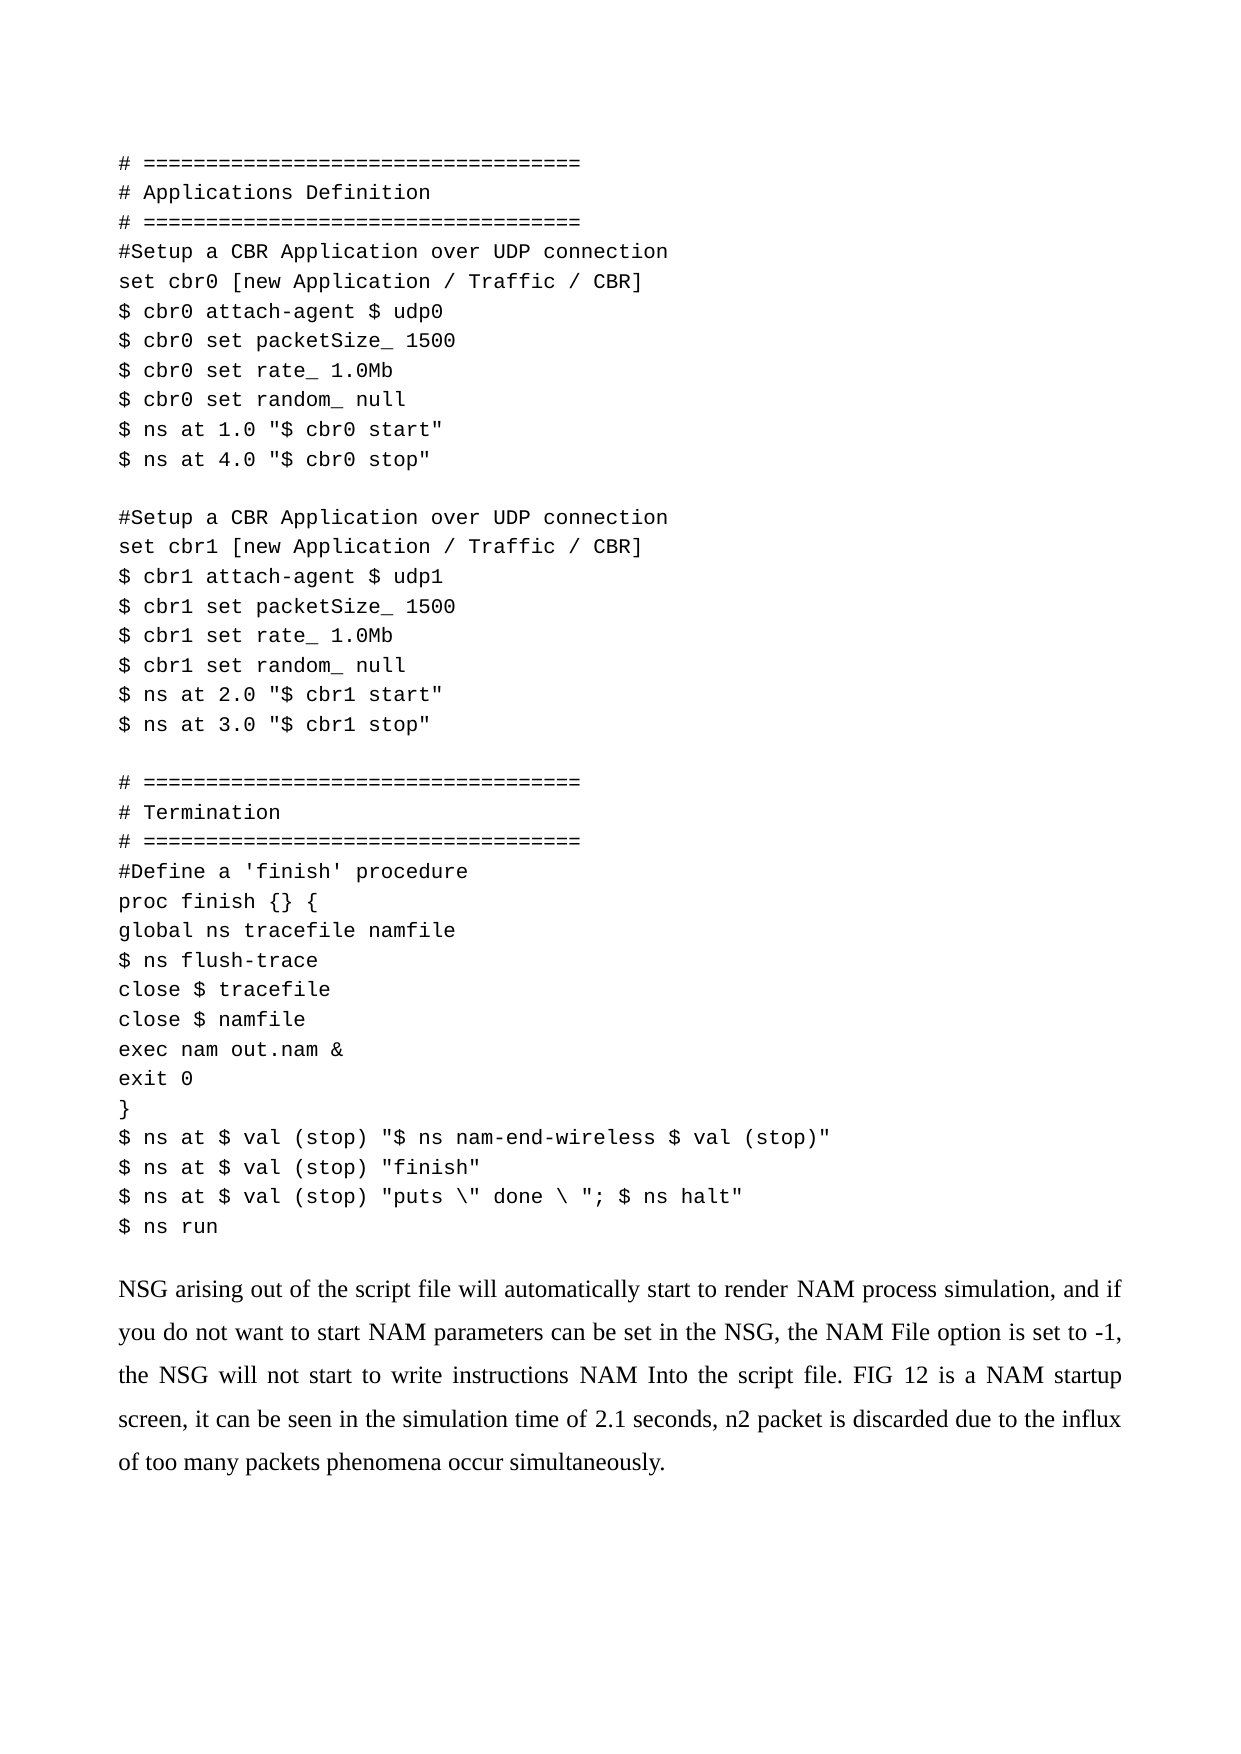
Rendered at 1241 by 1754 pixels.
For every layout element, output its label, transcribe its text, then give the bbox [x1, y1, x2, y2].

text NSG arising out of the script file will automatically start to render NAM process simulation, and if you do not want to start NAM parameters can be set in the NSG, the NAM File option is set to -1, the NSG will not start to write instructions NAM Into the script file. FIG 12 is a NAM startup screen, it can be seen in the simulation time of 2.1 seconds, n2 packet is discarded due to the influx of too many packets phenomena occur simultaneously. [118, 1274, 1122, 1476]
table_header # =================================== # Applications Definition # =================================== #Setup a CBR Application over UDP connection set cbr0 [new Application / Traffic / CBR] $ cbr0 attach-agent $ udp0 $ cbr0 set packetSize_ 1500 $ cbr0 set rate_ 1.0Mb $ cbr0 set random_ null $ ns at 1.0 "$ cbr0 start" $ ns at 4.0 "$ cbr0 stop" #Setup a CBR Application over UDP connection set cbr1 [new Application / Traffic / CBR] $ cbr1 attach-agent $ udp1 $ cbr1 set packetSize_ 1500 $ cbr1 set rate_ 1.0Mb $ cbr1 set random_ null $ ns at 2.0 "$ cbr1 start" $ ns at 3.0 "$ cbr1 stop" # =================================== # Termination # =================================== #Define a 'finish' procedure proc finish {} { global ns tracefile namfile $ ns flush-trace close $ tracefile close $ namfile exec nam out.nam & exit 0 } $ ns at $ val (stop) "$ ns nam-end-wireless $ val (stop)" $ ns at $ val (stop) "finish" $ ns at $ val (stop) "puts \" done \ "; $ ns halt" $ ns run [118, 118, 842, 1240]
